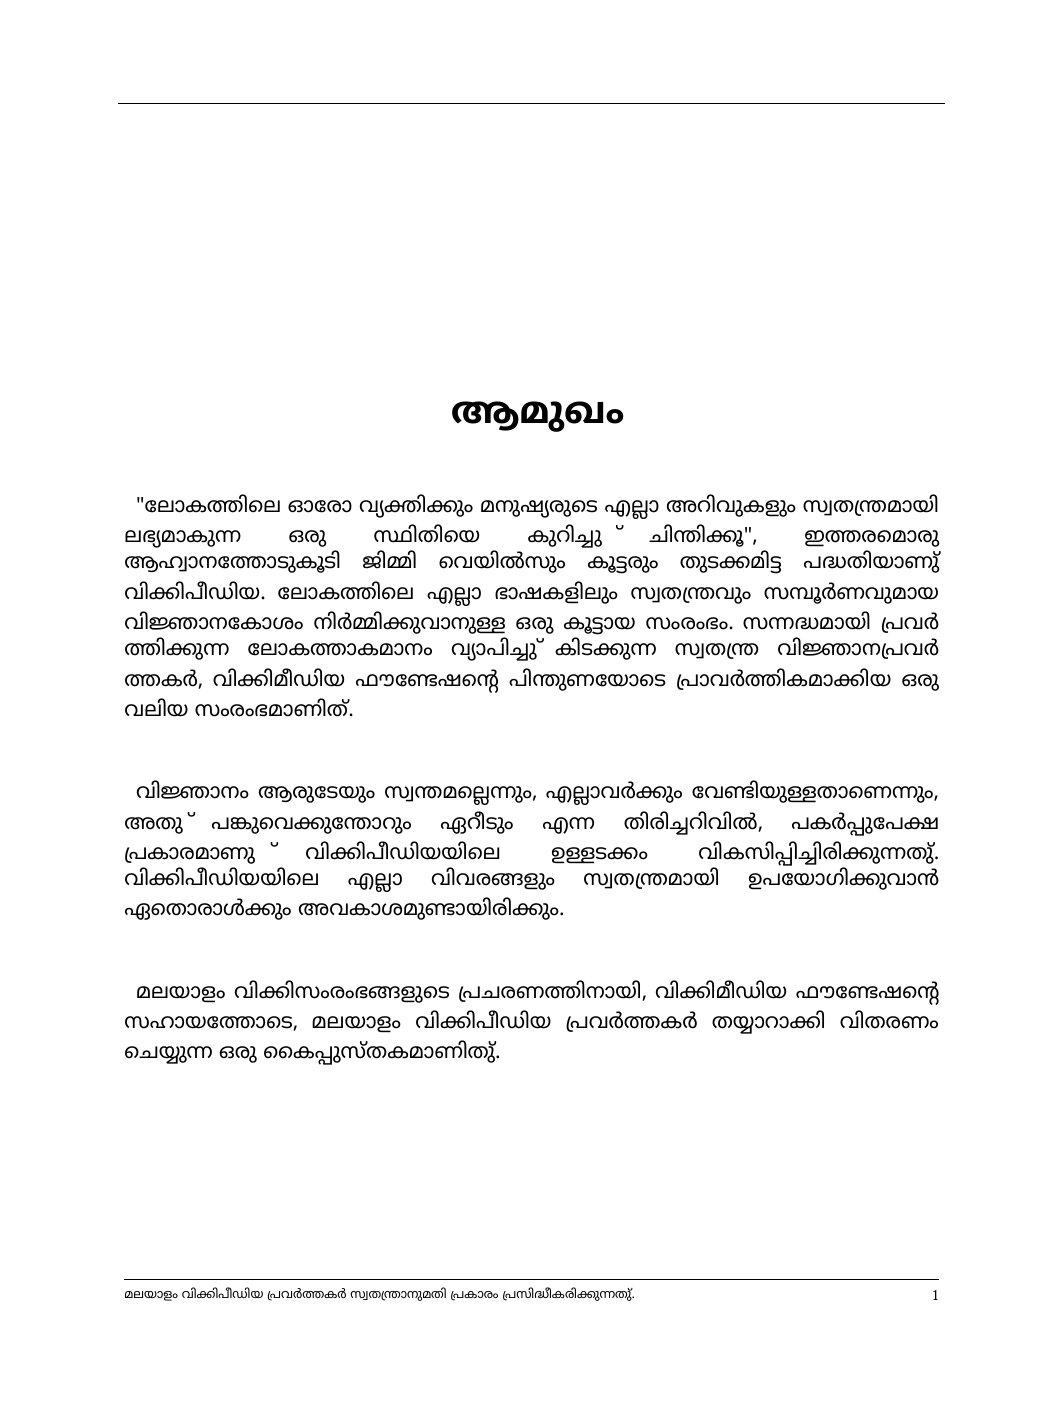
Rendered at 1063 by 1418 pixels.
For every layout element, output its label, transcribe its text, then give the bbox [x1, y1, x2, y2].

text "ലോകത്തിലെ ഓരോ വ്യക്തിക്കും മനുഷ്യരുടെ എല്ലാ അറിവുകളും സ്വതന്ത്രമായി ലഭ്യമാകുന്ന ഒരു സ്ഥിതിയെ കുറിച്ചു് ചിന്തിക്കൂ", ഇത്തരമൊരു ആഹ്വാനത്തോടുകൂടി ജിമ്മി വെയില്‍സും കൂട്ടരും തുടക്കമിട്ട പദ്ധതിയാണു് വിക്കിപീഡിയ. ലോകത്തിലെ എല്ലാ ഭാഷകളിലും സ്വതന്ത്രവും സമ്പൂര്‍ണവുമായ വിജ്ഞാനകോശം നിര്‍മ്മിക്കുവാനുള്ള ഒരു കൂട്ടായ സംരംഭം. സന്നദ്ധമായി പ്രവര്‍ത്തിക്കുന്ന ലോകത്താകമാനം വ്യാപിച്ചു് കിടക്കുന്ന സ്വതന്ത്ര വിജ്ഞാനപ്രവര്‍ത്തകര്‍, വിക്കിമീഡിയ ഫൗണ്ടേഷന്റെ പിന്തുണയോടെ പ്രാവര്‍ത്തികമാക്കിയ ഒരു വലിയ സംരംഭമാണിത്. [124, 490, 939, 724]
text മലയാളം വിക്കിസംരംഭങ്ങളുടെ പ്രചരണത്തിനായി, വിക്കിമീഡിയ ഫൗണ്ടേഷന്റെ സഹായത്തോടെ, മലയാളം വിക്കിപീഡിയ പ്രവര്‍ത്തകര്‍ തയ്യാറാക്കി വിതരണം ചെയ്യുന്ന ഒരു കൈപ്പുസ്തകമാണിതു്. [124, 976, 939, 1067]
text ആമുഖം [124, 391, 939, 438]
text വിജ്ഞാനം ആരുടേയും സ്വന്തമല്ലെന്നും, എല്ലാവര്‍ക്കും വേണ്ടിയുള്ളതാണെന്നും, അതു് പങ്കുവെക്കുന്തോറും ഏറീടും എന്ന തിരിച്ചറിവില്‍, പകര്‍പ്പുപേക്ഷ പ്രകാരമാണു് വിക്കിപീഡിയയിലെ ഉള്ളടക്കം വികസിപ്പിച്ചിരിക്കുന്നതു്. വിക്കിപീഡിയയിലെ എല്ലാ വിവരങ്ങളും സ്വതന്ത്രമായി ഉപയോഗിക്കുവാന്‍ ഏതൊരാള്‍ക്കും അവകാശമുണ്ടായിരിക്കും. [124, 776, 939, 924]
